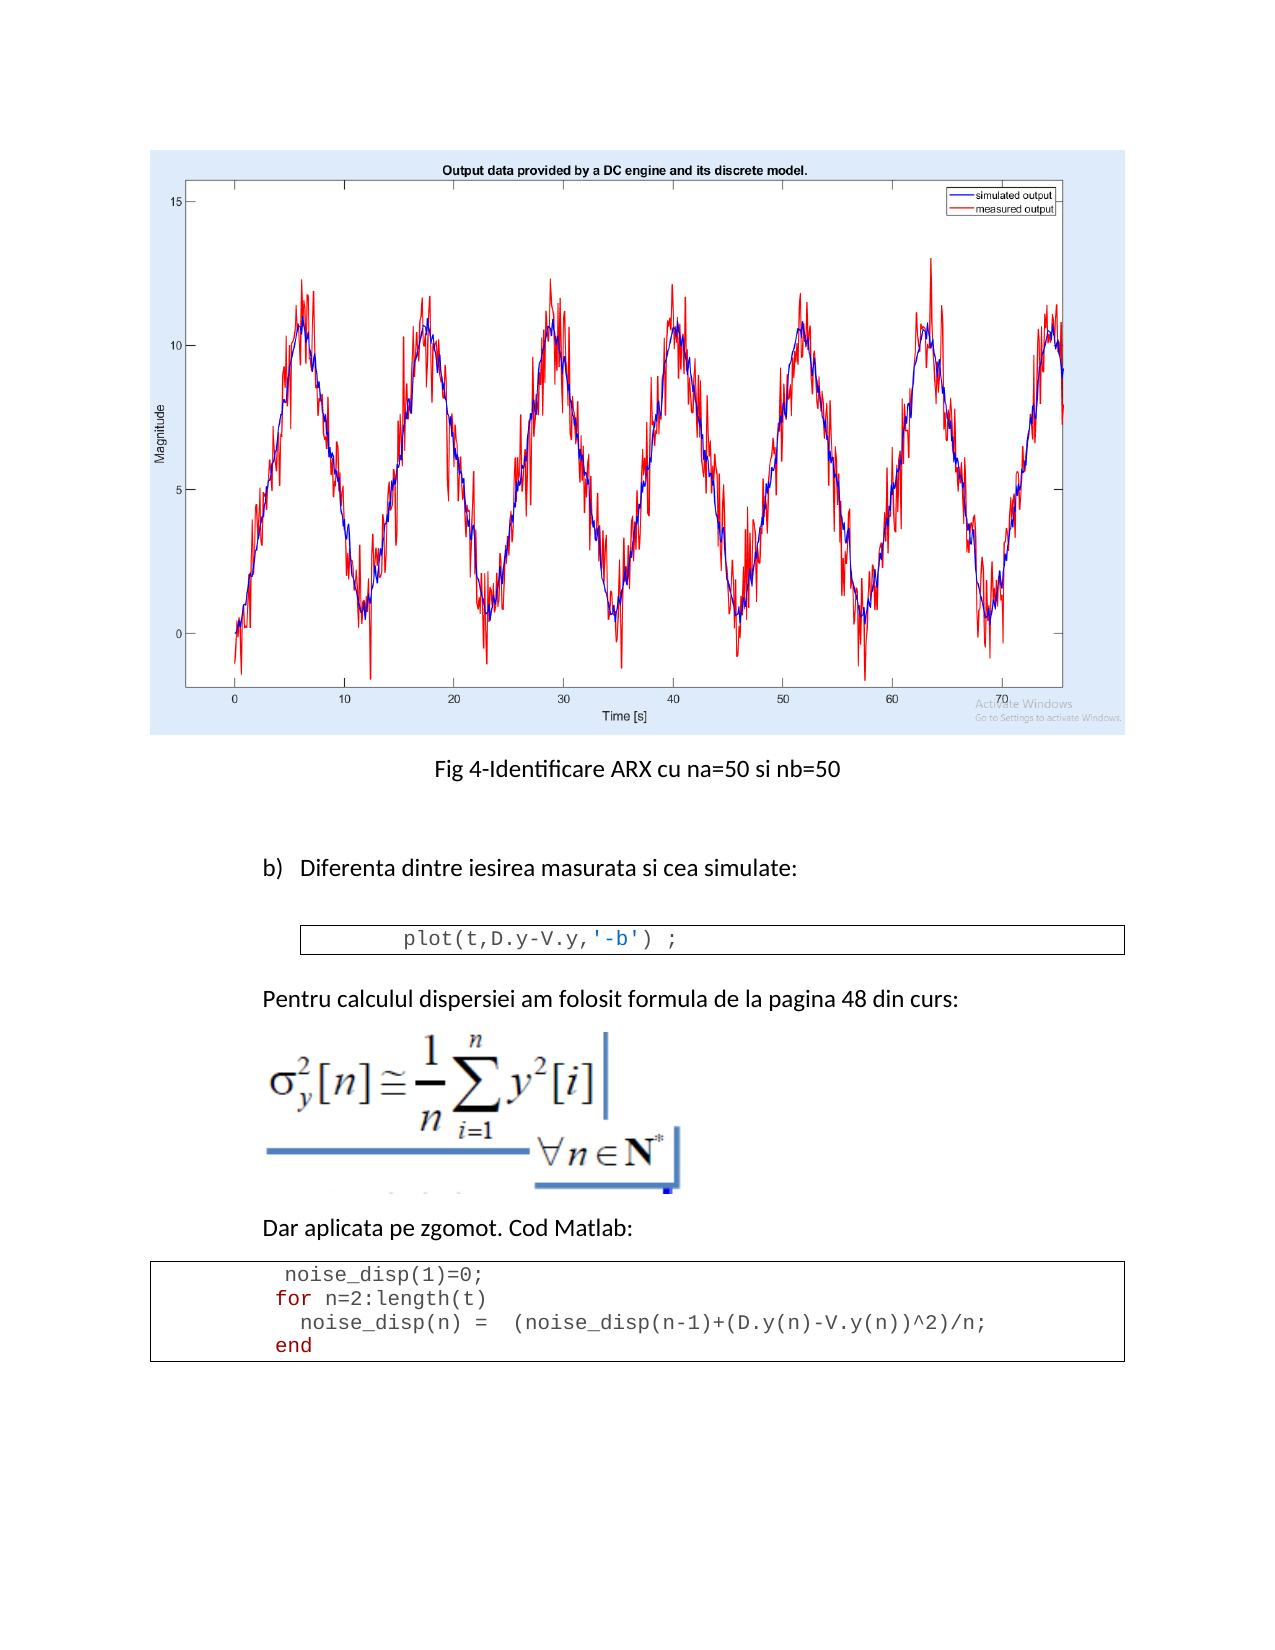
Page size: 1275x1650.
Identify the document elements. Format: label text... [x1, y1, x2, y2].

list Diferenta dintre iesirea masurata si cea simulate: [262, 852, 1125, 883]
text noise_disp(1)=0; [151, 1262, 1124, 1285]
list plot(t,D.y-V.y,'-b') ; [301, 926, 1124, 954]
text for n=2:length(t) [151, 1285, 1124, 1308]
text end [151, 1332, 1124, 1361]
text Dar aplicata pe zgomot. Cod Matlab: [262, 1212, 1125, 1242]
text Fig 4-Identificare ARX cu na=50 si nb=50 [150, 753, 1125, 784]
text noise_disp(n) = (noise_disp(n-1)+(D.y(n)-V.y(n))^2)/n; [151, 1308, 1124, 1332]
text Pentru calculul dispersiei am folosit formula de la pagina 48 din curs: [262, 983, 1125, 1014]
